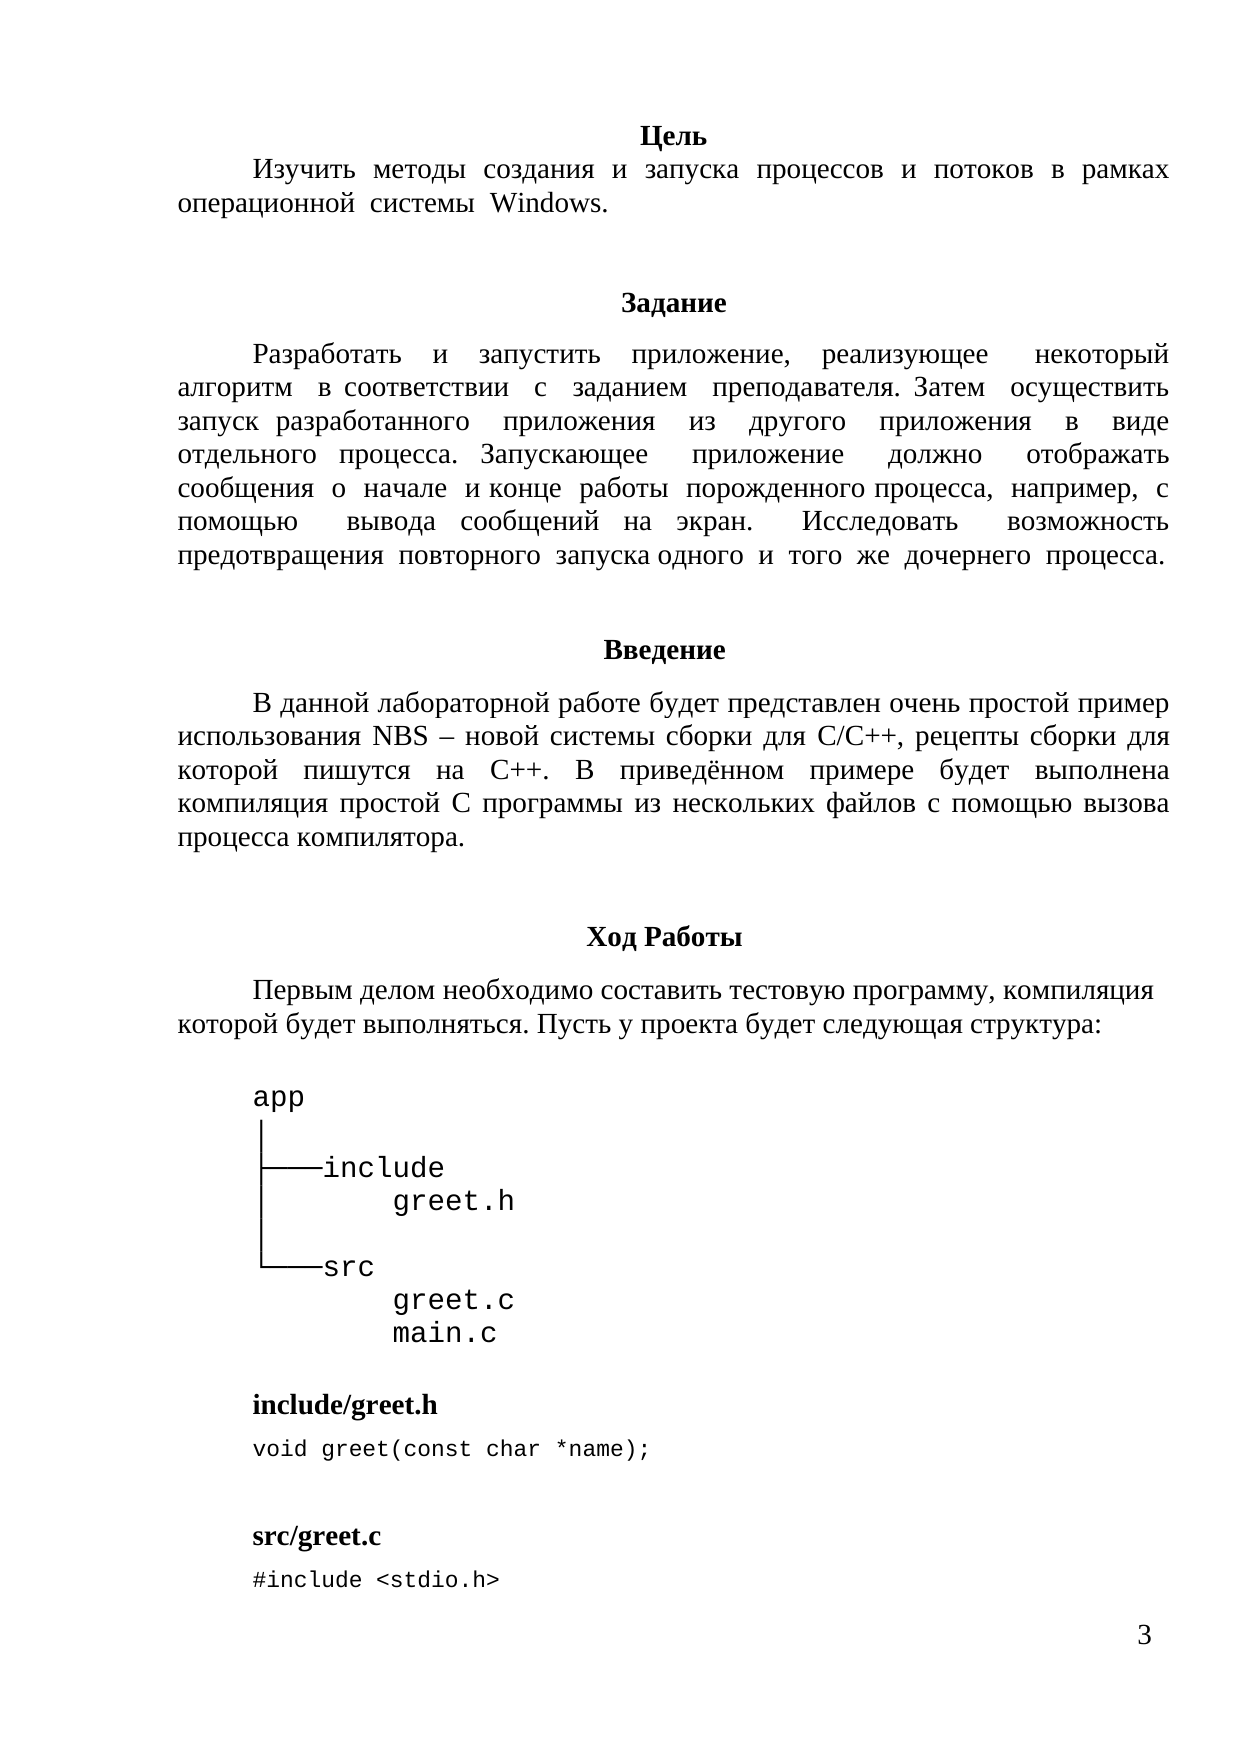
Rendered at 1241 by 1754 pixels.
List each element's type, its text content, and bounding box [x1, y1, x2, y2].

text Разработать и запустить приложение, реализующее некоторый алгоритм в соответствии с заданием преподавателя. Затем осуществить запуск разработанного приложения из другого приложения в виде отдельного процесса. Запускающее приложение должно отображать сообщения о начале и конце работы порожденного процесса, например, с помощью вывода сообщений на экран. Исследовать возможность предотвращения повторного запуска одного и того же дочернего процесса. [177, 336, 1170, 571]
text Первым делом необходимо составить тестовую программу, компиляция которой будет выполняться. Пусть у проекта будет следующая структура: [177, 972, 1170, 1039]
text Задание [177, 286, 1170, 319]
text app [252, 1082, 1170, 1115]
text В данной лабораторной работе будет представлен очень простой пример использования NBS – новой системы сборки для C/C++, рецепты сборки для которой пишутся на C++. В приведённом примере будет выполнена компиляция простой C программы из нескольких файлов с помощью вызова процесса компилятора. [177, 685, 1170, 852]
text src/greet.c [177, 1518, 1170, 1552]
text void greet(const char *name); [177, 1437, 1170, 1463]
text Введение [177, 632, 1152, 666]
text │ ├───include │ greet.h │ └───src greet.c main.c [252, 1120, 1170, 1351]
text Цель [177, 118, 1169, 152]
text Изучить методы создания и запуска процессов и потоков в рамках операционной системы Windows. [177, 152, 1170, 219]
text Ход Работы [177, 919, 1152, 953]
text #include <stdio.h> [177, 1568, 1170, 1594]
text include/greet.h [177, 1387, 1170, 1420]
